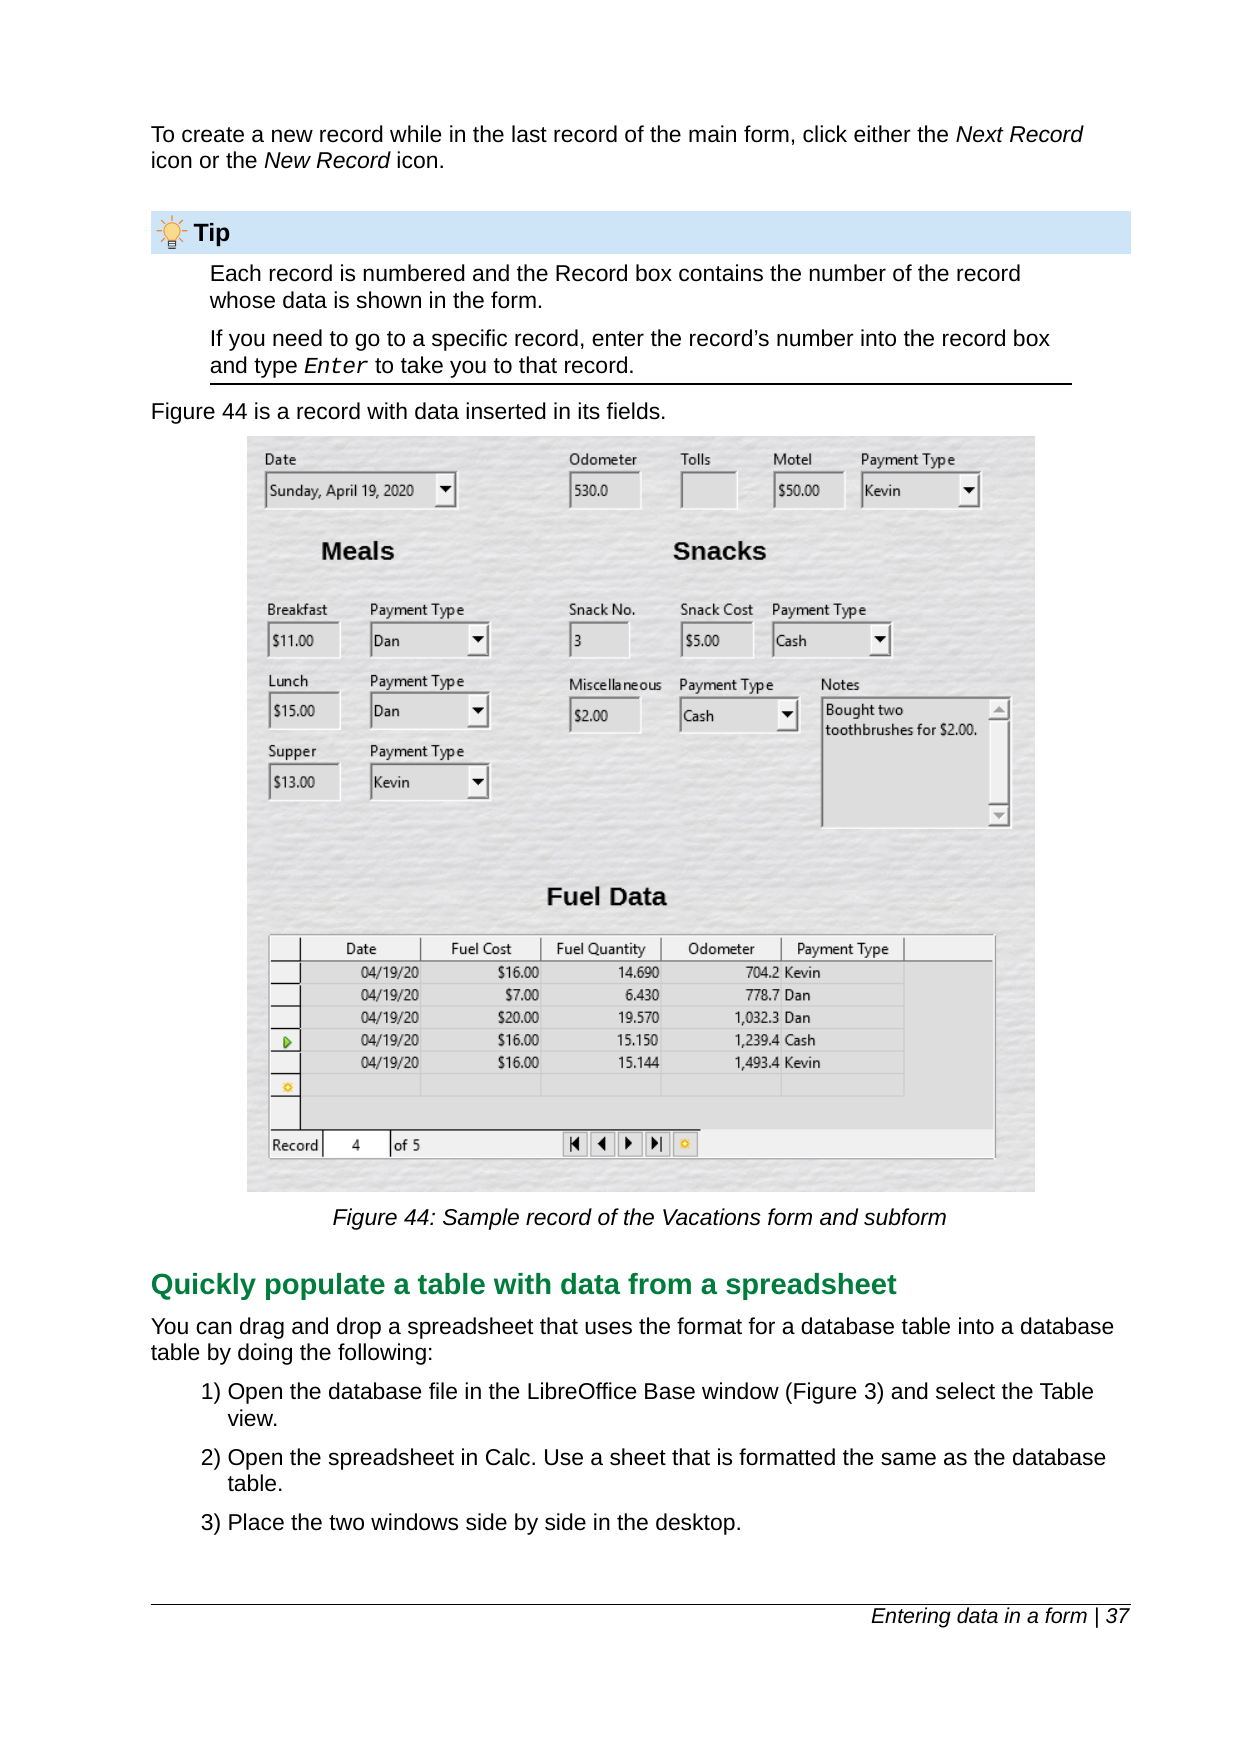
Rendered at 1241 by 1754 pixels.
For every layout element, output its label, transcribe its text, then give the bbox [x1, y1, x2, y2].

subtitle Quickly populate a table with data from a spreadsheet [151, 1267, 1131, 1301]
list Open the database file in the LibreOffice Base window (Figure 3) and select the Table view. [227, 1378, 1131, 1431]
picture [247, 436, 1035, 1192]
text Each record is numbered and the Record box contains the number of the record whose data is shown in the form. [209, 260, 1072, 313]
list You can drag and drop a spreadsheet that uses the format for a database table into a database table by doing the following: [151, 1313, 1131, 1366]
text To create a new record while in the last record of the main form, click either the Next Record icon or the New Record icon. [151, 121, 1131, 174]
list Place the two windows side by side in the desktop. [227, 1509, 1131, 1535]
subtitle Tip [151, 211, 1131, 254]
text Figure 44 is a record with data inserted in its fields. [151, 398, 1131, 424]
text Figure 44: Sample record of the Vacations form and subform [247, 1203, 1035, 1230]
list Open the spreadsheet in Calc. Use a sheet that is formatted the same as the database table. [227, 1443, 1131, 1496]
text If you need to go to a specific record, enter the record’s number into the record box and type Enter to take you to that record. [209, 325, 1072, 385]
